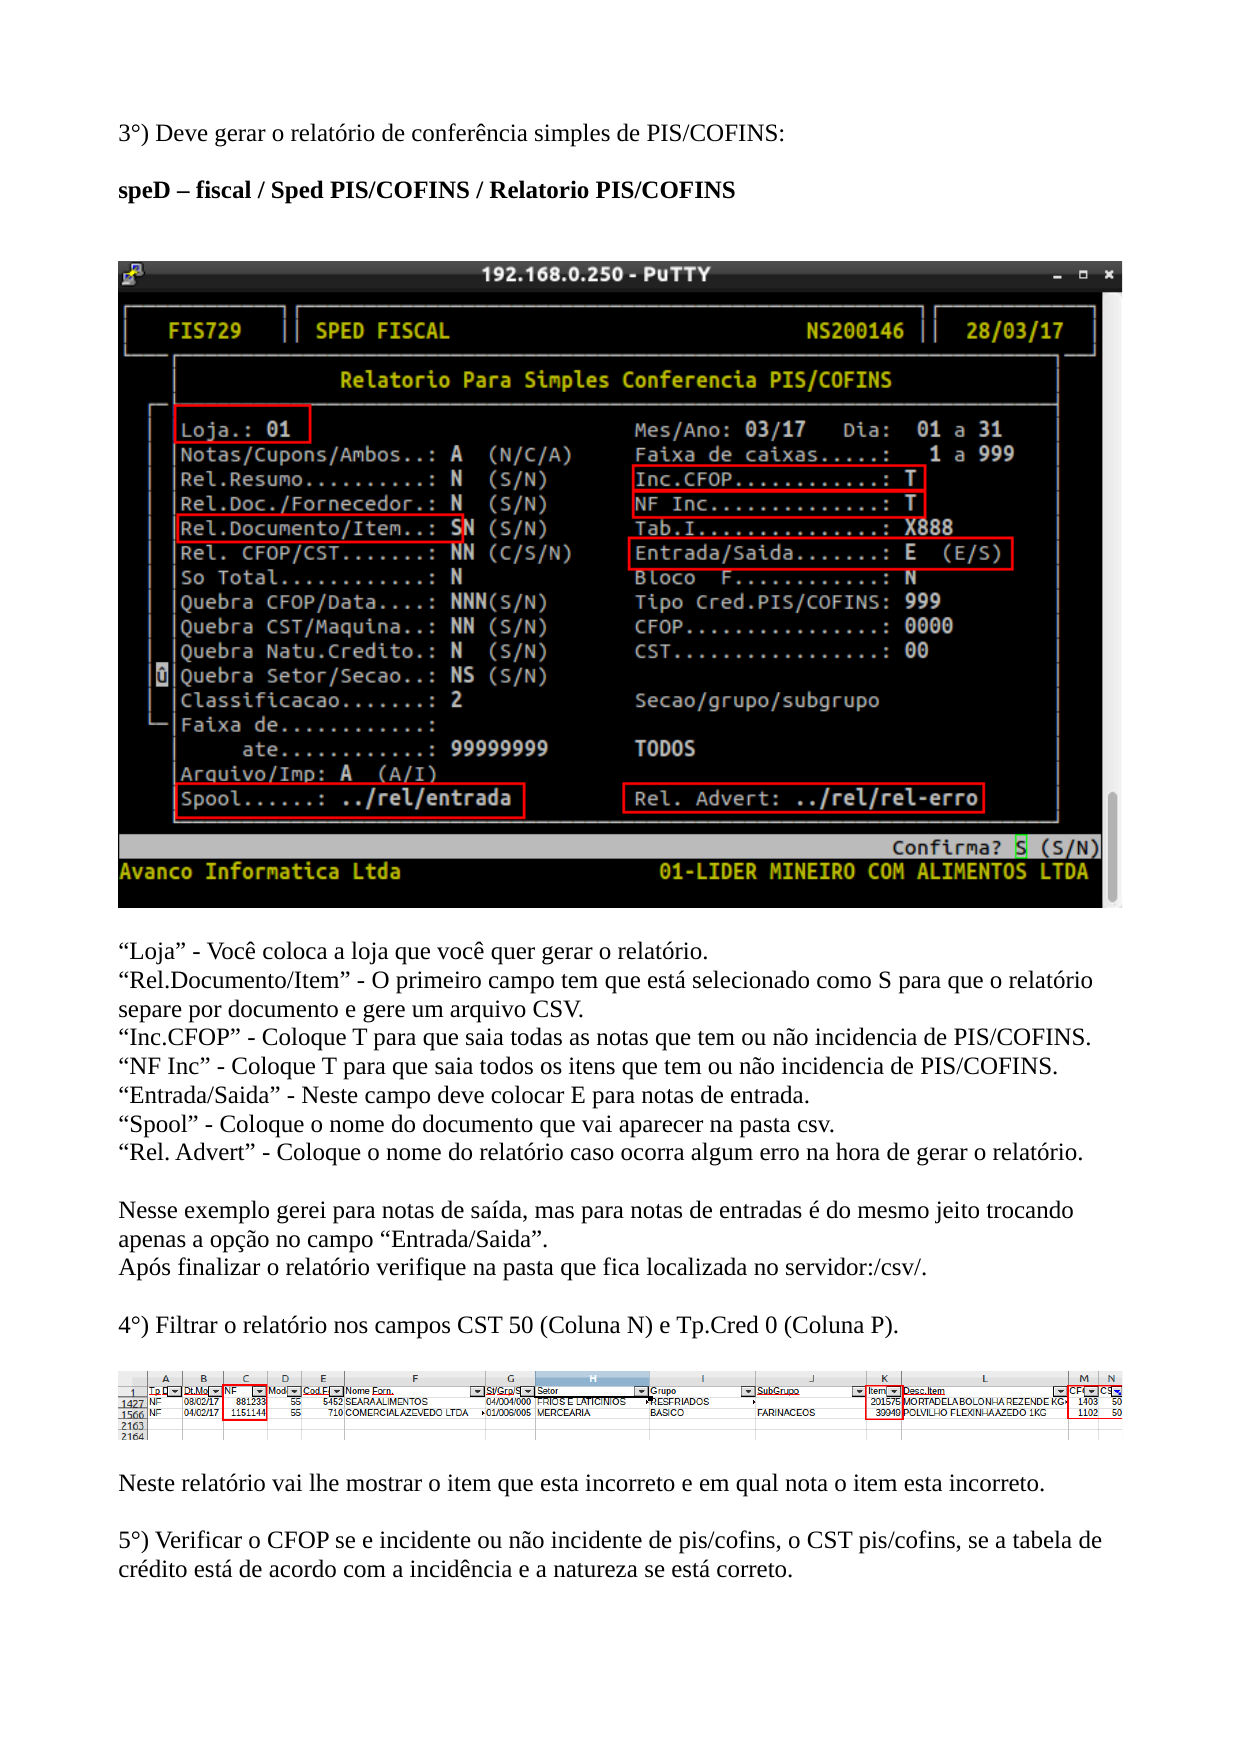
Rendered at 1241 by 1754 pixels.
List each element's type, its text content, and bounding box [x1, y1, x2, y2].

text “Loja” - Você coloca a loja que você quer gerar o relatório. [118, 936, 1122, 965]
text “NF Inc” - Coloque T para que saia todos os itens que tem ou não incidencia de PIS/COFINS. [118, 1051, 1122, 1080]
text speD – fiscal / Sped PIS/COFINS / Relatorio PIS/COFINS [118, 176, 1122, 204]
text “Spool” - Coloque o nome do documento que vai aparecer na pasta csv. [118, 1109, 1122, 1137]
text Neste relatório vai lhe mostrar o item que esta incorreto e em qual nota o item esta incorreto. [118, 1468, 1122, 1497]
text “Rel.Documento/Item” - O primeiro campo tem que está selecionado como S para que o relatório [118, 965, 1122, 994]
text 4°) Filtrar o relatório nos campos CST 50 (Coluna N) e Tp.Cred 0 (Coluna P). [118, 1310, 1122, 1339]
text “Entrada/Saida” - Neste campo deve colocar E para notas de entrada. [118, 1080, 1122, 1109]
picture [118, 261, 1123, 908]
text “Rel. Advert” - Coloque o nome do relatório caso ocorra algum erro na hora de gerar o relatório. [118, 1137, 1122, 1166]
text apenas a opção no campo “Entrada/Saida”. [118, 1224, 1122, 1252]
text Após finalizar o relatório verifique na pasta que fica localizada no servidor:/csv/. [118, 1252, 1122, 1281]
text Nesse exemplo gerei para notas de saída, mas para notas de entradas é do mesmo jeito trocando [118, 1195, 1122, 1224]
text “Inc.CFOP” - Coloque T para que saia todas as notas que tem ou não incidencia de PIS/COFINS. [118, 1022, 1122, 1051]
picture [118, 1371, 1123, 1440]
text 3°) Deve gerar o relatório de conferência simples de PIS/COFINS: [118, 118, 1122, 147]
text 5°) Verificar o CFOP se e incidente ou não incidente de pis/cofins, o CST pis/cofins, se a tabela de crédito está de acordo com a incidência e a natureza se está correto. [118, 1525, 1122, 1583]
text separe por documento e gere um arquivo CSV. [118, 994, 1122, 1022]
